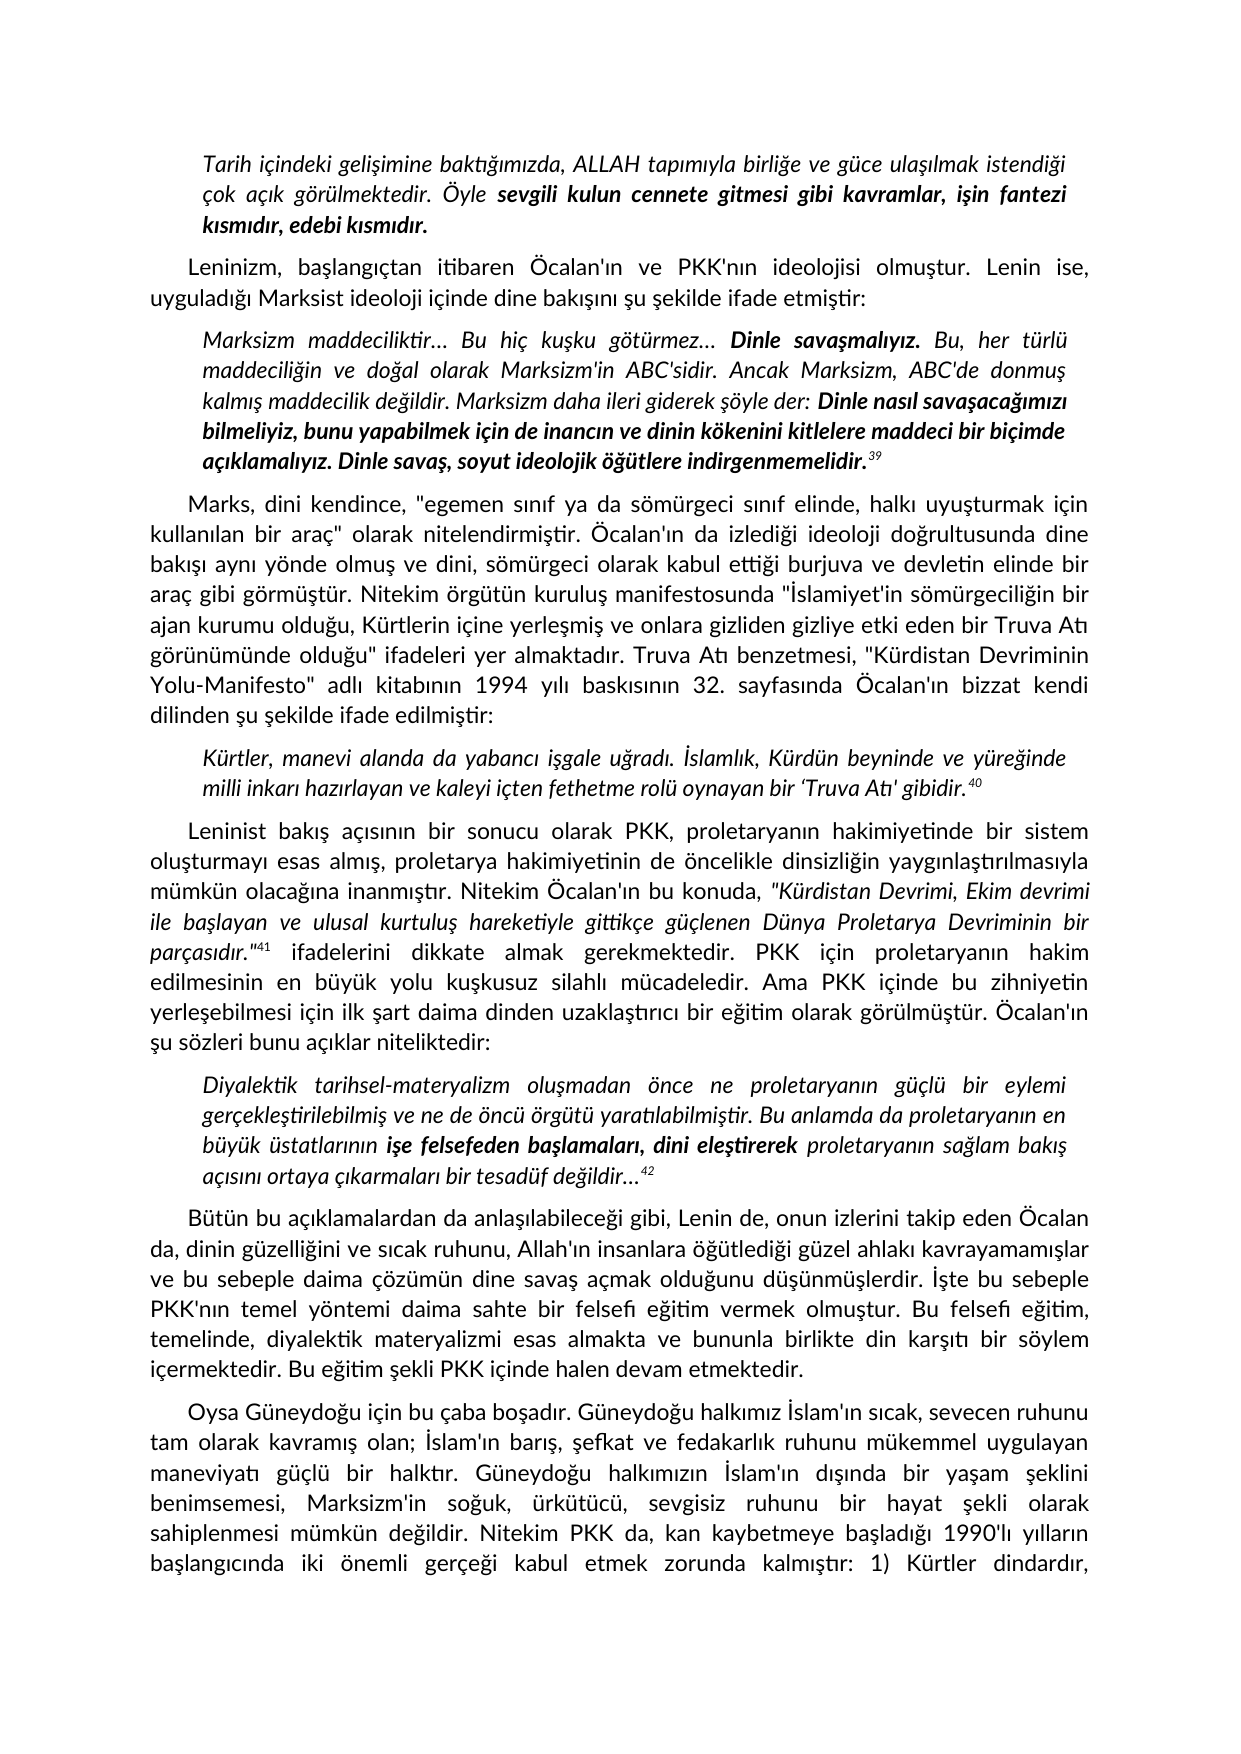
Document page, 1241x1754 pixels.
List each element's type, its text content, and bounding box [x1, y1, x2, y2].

text Oysa Güneydoğu için bu çaba boşadır. Güneydoğu halkımız İslam'ın sıcak, sevecen ruhunu tam olarak kavramış olan; İslam'ın barış, şefkat ve fedakarlık ruhunu mükemmel uygulayan maneviyatı güçlü bir halktır. Güneydoğu halkımızın İslam'ın dışında bir yaşam şeklini benimsemesi, Marksizm'in soğuk, ürkütücü, sevgisiz ruhunu bir hayat şekli olarak sahiplenmesi mümkün değildir. Nitekim PKK da, kan kaybetmeye başladığı 1990'lı yılların başlangıcında iki önemli gerçeği kabul etmek zorunda kalmıştır: 1) Kürtler dindardır, [150, 1398, 1090, 1576]
text Bütün bu açıklamalardan da anlaşılabileceği gibi, Lenin de, onun izlerini takip eden Öcalan da, dinin güzelliğini ve sıcak ruhunu, Allah'ın insanlara öğütlediği güzel ahlakı kavrayamamışlar ve bu sebeple daima çözümün dine savaş açmak olduğunu düşünmüşlerdir. İşte bu sebeple PKK'nın temel yöntemi daima sahte bir felsefi eğitim vermek olmuştur. Bu felsefi eğitim, temelinde, diyalektik materyalizmi esas almakta ve bununla birlikte din karşıtı bir söylem içermektedir. Bu eğitim şekli PKK içinde halen devam etmektedir. [150, 1204, 1090, 1383]
text Marksizm maddeciliktir… Bu hiç kuşku götürmez… Dinle savaşmalıyız. Bu, her türlü maddeciliğin ve doğal olarak Marksizm'in ABC'sidir. Ancak Marksizm, ABC'de donmuş kalmış maddecilik değildir. Marksizm daha ileri giderek şöyle der: Dinle nasıl savaşacağımızı bilmeliyiz, bunu yapabilmek için de inancın ve dinin kökenini kitlelere maddeci bir biçimde açıklamalıyız. Dinle savaş, soyut ideolojik öğütlere indirgenmemelidir.39 [202, 326, 1068, 474]
text Leninist bakış açısının bir sonucu olarak PKK, proletaryanın hakimiyetinde bir sistem oluşturmayı esas almış, proletarya hakimiyetinin de öncelikle dinsizliğin yaygınlaştırılmasıyla mümkün olacağına inanmıştır. Nitekim Öcalan'ın bu konuda, "Kürdistan Devrimi, Ekim devrimi ile başlayan ve ulusal kurtuluş hareketiyle gittikçe güçlenen Dünya Proletarya Devriminin bir parçasıdır."41 ifadelerini dikkate almak gerekmektedir. PKK için proletaryanın hakim edilmesinin en büyük yolu kuşkusuz silahlı mücadeledir. Ama PKK içinde bu zihniyetin yerleşebilmesi için ilk şart daima dinden uzaklaştırıcı bir eğitim olarak görülmüştür. Öcalan'ın şu sözleri bunu açıklar niteliktedir: [150, 817, 1090, 1056]
text Tarih içindeki gelişimine baktığımızda, ALLAH tapımıyla birliğe ve güce ulaşılmak istendiği çok açık görülmektedir. Öyle sevgili kulun cennete gitmesi gibi kavramlar, işin fantezi kısmıdır, edebi kısmıdır. [202, 150, 1068, 238]
text Diyalektik tarihsel-materyalizm oluşmadan önce ne proletaryanın güçlü bir eylemi gerçekleştirilebilmiş ve ne de öncü örgütü yaratılabilmiştir. Bu anlamda da proletaryanın en büyük üstatlarının işe felsefeden başlamaları, dini eleştirerek proletaryanın sağlam bakış açısını ortaya çıkarmaları bir tesadüf değildir…42 [202, 1071, 1068, 1189]
text Leninizm, başlangıçtan itibaren Öcalan'ın ve PKK'nın ideolojisi olmuştur. Lenin ise, uyguladığı Marksist ideoloji içinde dine bakışını şu şekilde ifade etmiştir: [150, 253, 1090, 311]
text Marks, dini kendince, "egemen sınıf ya da sömürgeci sınıf elinde, halkı uyuşturmak için kullanılan bir araç" olarak nitelendirmiştir. Öcalan'ın da izlediği ideoloji doğrultusunda dine bakışı aynı yönde olmuş ve dini, sömürgeci olarak kabul ettiği burjuva ve devletin elinde bir araç gibi görmüştür. Nitekim örgütün kuruluş manifestosunda "İslamiyet'in sömürgeciliğin bir ajan kurumu olduğu, Kürtlerin içine yerleşmiş ve onlara gizliden gizliye etki eden bir Truva Atı görünümünde olduğu" ifadeleri yer almaktadır. Truva Atı benzetmesi, "Kürdistan Devriminin Yolu-Manifesto" adlı kitabının 1994 yılı baskısının 32. sayfasında Öcalan'ın bizzat kendi dilinden şu şekilde ifade edilmiştir: [150, 489, 1090, 728]
text Kürtler, manevi alanda da yabancı işgale uğradı. İslamlık, Kürdün beyninde ve yüreğinde milli inkarı hazırlayan ve kaleyi içten fethetme rolü oynayan bir ‘Truva Atı' gibidir.40 [202, 744, 1068, 801]
